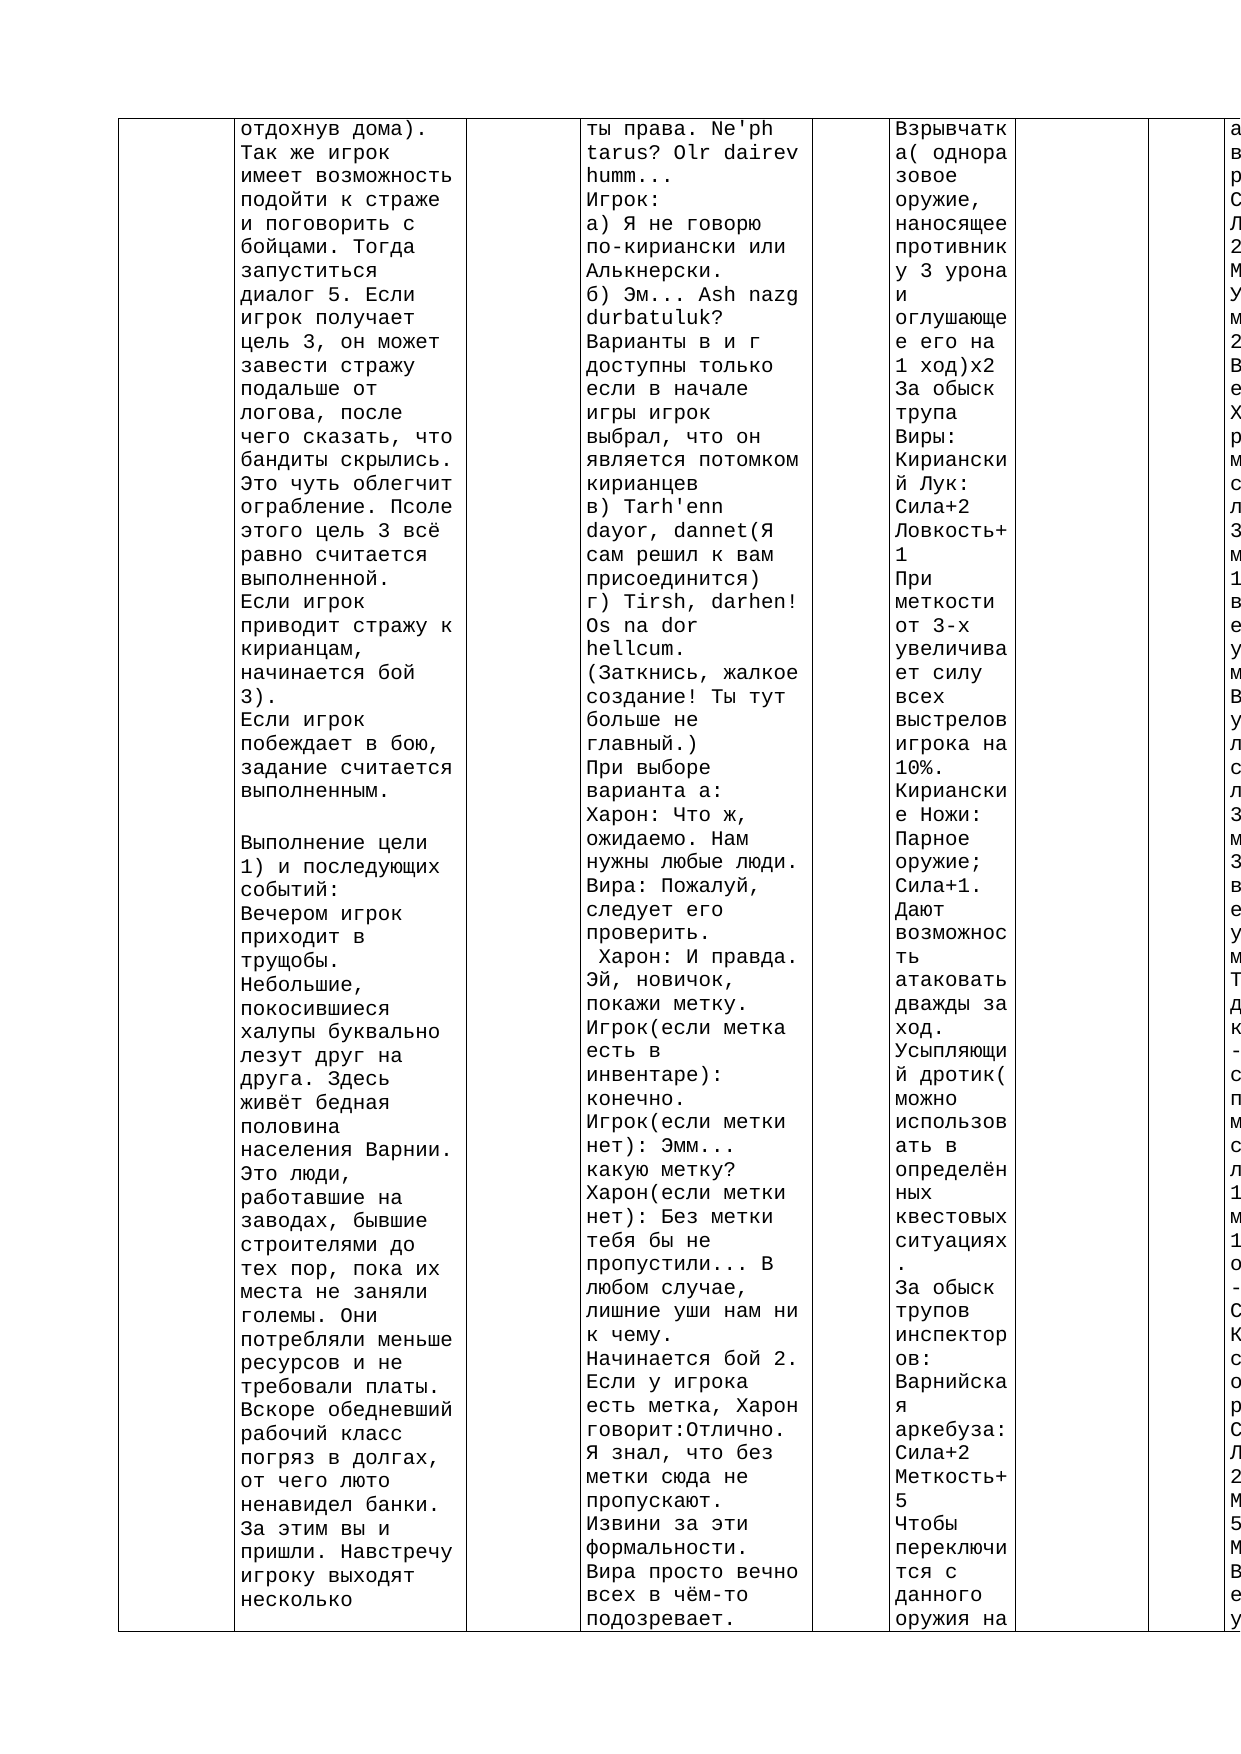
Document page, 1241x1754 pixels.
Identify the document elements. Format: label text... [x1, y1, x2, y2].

table_cell ты права. Ne'ph tarus? Olr dairev humm... Игрок: а) Я не говорю по-кириански или Алькнерски. б) Эм... Ash nazg durbatuluk? Варианты в и г доступны только если в начале игры игрок выбрал, что он является потомком кирианцев в) Tarh'enn dayor, dannet(Я сам решил к вам присоединится) г) Tirsh, darhen! Os na dor hellcum. (Заткнись, жалкое создание! Ты тут больше не главный.) При выборе варианта а: Харон: Что ж, ожидаемо. Нам нужны любые люди. Вира: Пожалуй, следует его проверить. Харон: И правда. Эй, новичок, покажи метку. Игрок(если метка есть в инвентаре): конечно. Игрок(если метки нет): Эмм... какую метку? Харон(если метки нет): Без метки тебя бы не пропустили... В любом случае, лишние уши нам ни к чему. Начинается бой 2. Если у игрока есть метка, Харон говорит:Отлично. Я знал, что без метки сюда не пропускают. Извини за эти формальности. Вира просто вечно всех в чём-то подозревает. [581, 119, 812, 1631]
table_cell [1016, 119, 1148, 1631]
table_cell Взрывчатка( одноразовое оружие, наносящее противнику 3 урона и оглушающее его на 1 ход)х2 За обыск трупа Виры: Кирианский Лук: Сила+2 Ловкость+1 При меткости от 3-х увеличивает силу всех выстрелов игрока на 10%. Кирианские Ножи: Парное оружие; Сила+1. Дают возможность атаковать дважды за ход. Усыпляющий дротик( можно использовать в определённых квестовых ситуациях. За обыск трупов инспекторов: Варнийская аркебуза: Сила+2 Меткость+5 Чтобы переключится с данного оружия на [890, 119, 1015, 1631]
table_cell [813, 119, 889, 1631]
table_cell отдохнув дома). Так же игрок имеет возможность подойти к страже и поговорить с бойцами. Тогда запуститься диалог 5. Если игрок получает цель 3, он может завести стражу подальше от логова, после чего сказать, что бандиты скрылись. Это чуть облегчит ограбление. Псоле этого цель 3 всё равно считается выполненной. Если игрок приводит стражу к кирианцам, начинается бой 3). Если игрок побеждает в бою, задание считается выполненным. Выполнение цели 1) и последующих событий: Вечером игрок приходит в трущобы. Небольшие, покосившиеся халупы буквально лезут друг на друга. Здесь живёт бедная половина населения Варнии. Это люди, работавшие на заводах, бывшие строителями до тех пор, пока их места не заняли големы. Они потребляли меньше ресурсов и не требовали платы. Вскоре обедневший рабочий класс погряз в долгах, от чего люто ненавидел банки. За этим вы и пришли. Навстречу игроку выходят несколько [235, 119, 466, 1631]
table_cell [119, 119, 234, 1631]
table_cell [1149, 119, 1224, 1631]
table_cell [467, 119, 580, 1631]
